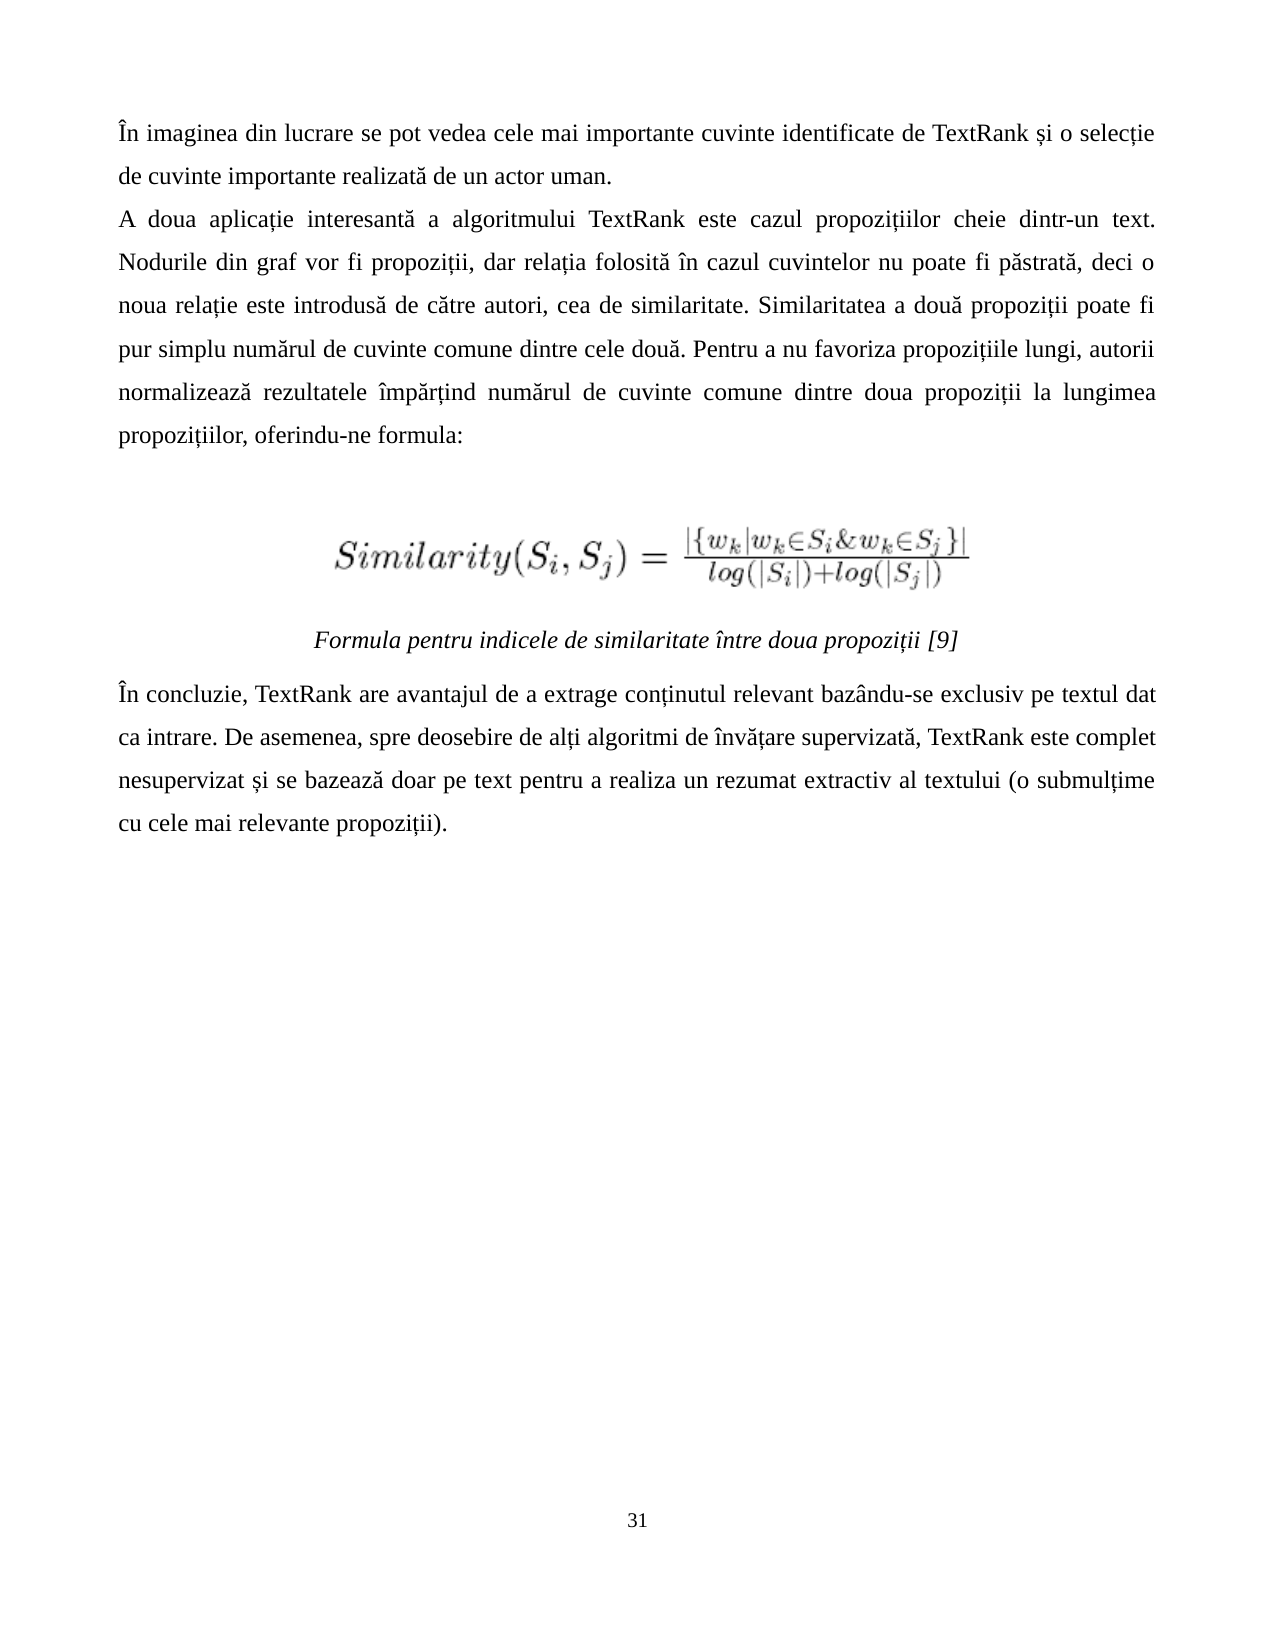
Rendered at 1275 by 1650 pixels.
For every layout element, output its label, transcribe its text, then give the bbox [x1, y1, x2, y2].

subtitle A doua aplicație interesantă a algoritmului TextRank este cazul propozițiilor cheie dintr-un text. Nodurile din graf vor fi propoziții, dar relația folosită în cazul cuvintelor nu poate fi păstrată, deci o noua relație este introdusă de către autori, cea de similaritate. Similaritatea a două propoziții poate fi pur simplu numărul de cuvinte comune dintre cele două. Pentru a nu favoriza propozițiile lungi, autorii normalizează rezultatele împărțind numărul de cuvinte comune dintre doua propoziții la lungimea propozițiilor, oferindu-ne formula: [118, 204, 1157, 449]
subtitle În concluzie, TextRank are avantajul de a extrage conținutul relevant bazându-se exclusiv pe textul dat ca intrare. De asemenea, spre deosebire de alți algoritmi de învățare supervizată, TextRank este complet nesupervizat și se bazează doar pe text pentru a realiza un rezumat extractiv al textului (o submulțime cu cele mai relevante propoziții). [118, 679, 1157, 837]
picture [282, 499, 993, 620]
subtitle Formula pentru indicele de similaritate între doua propoziții [9] [283, 620, 992, 654]
subtitle În imaginea din lucrare se pot vedea cele mai importante cuvinte identificate de TextRank și o selecție de cuvinte importante realizată de un actor uman. [118, 118, 1157, 190]
